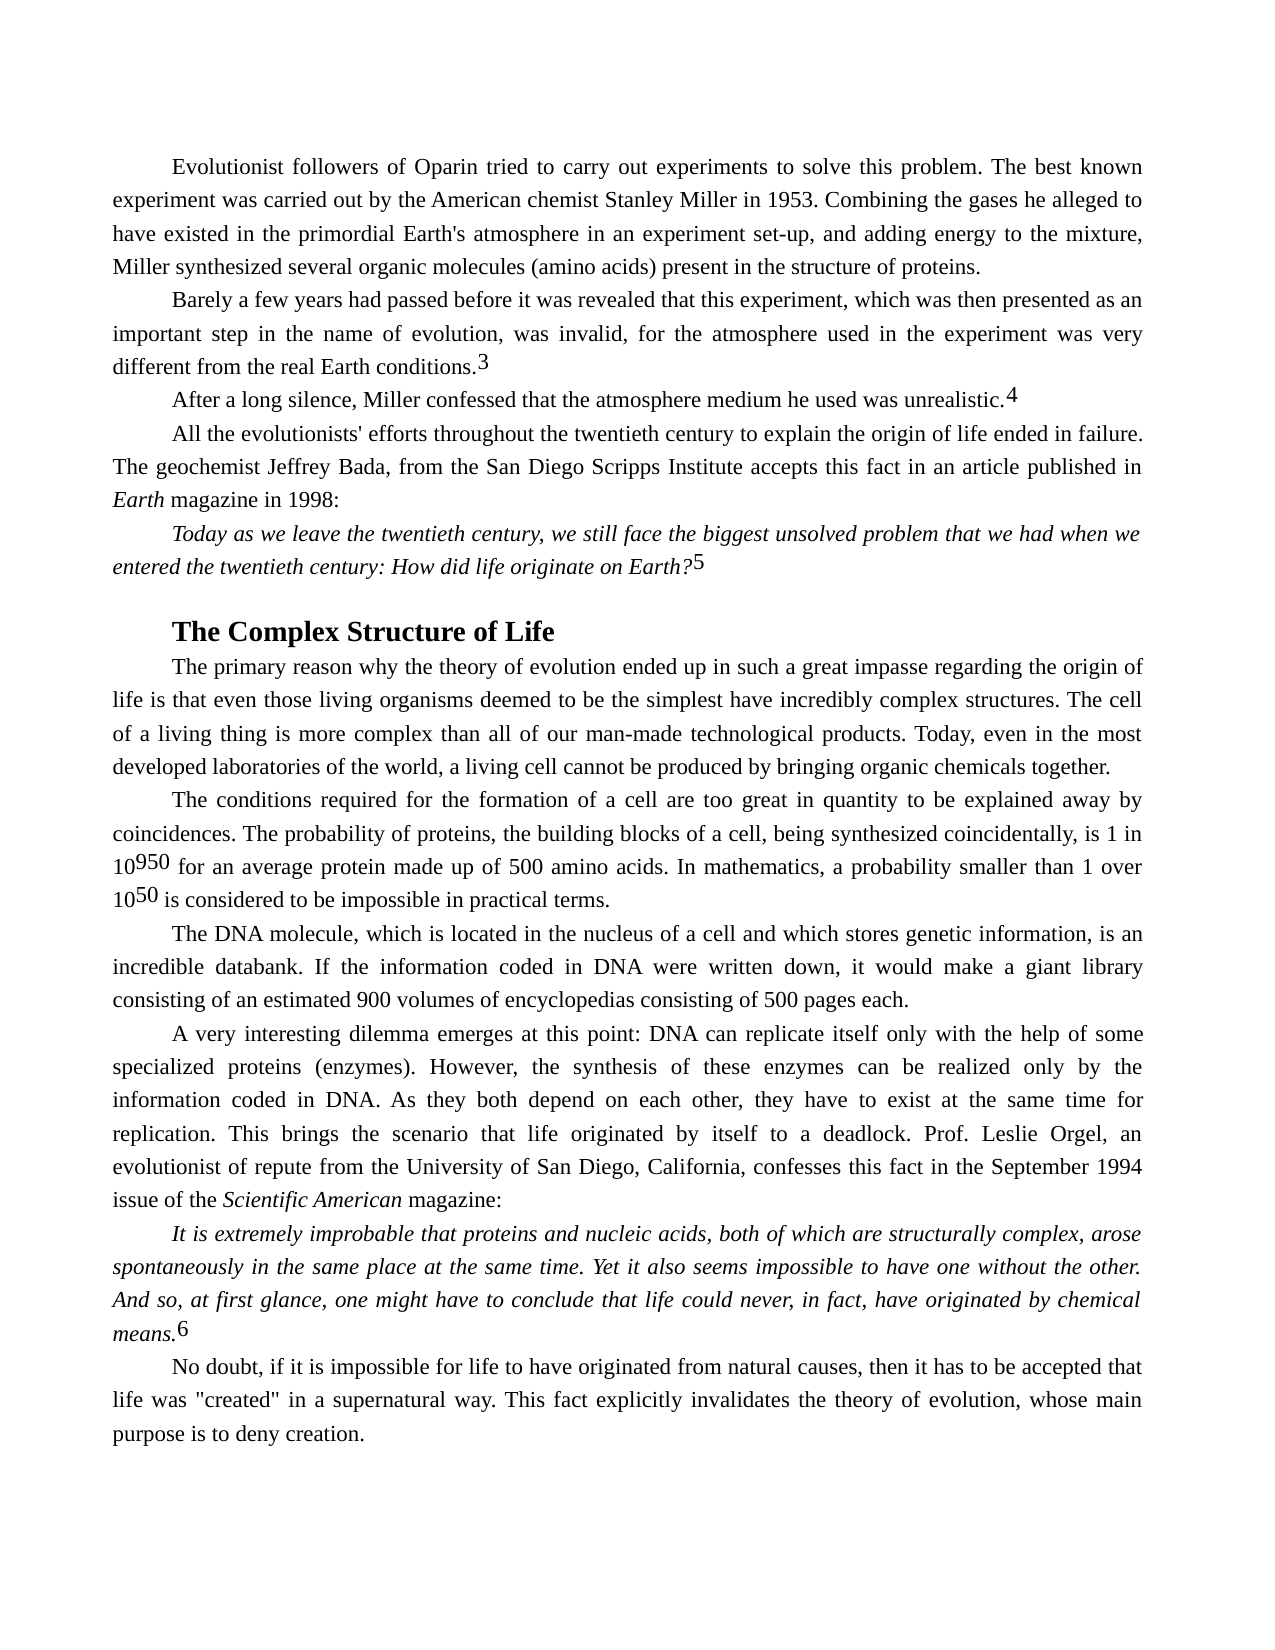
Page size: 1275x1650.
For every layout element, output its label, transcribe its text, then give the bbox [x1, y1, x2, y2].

text A very interesting dilemma emerges at this point: DNA can replicate itself only with the help of some specialized proteins (enzymes). However, the synthesis of these enzymes can be realized only by the information coded in DNA. As they both depend on each other, they have to exist at the same time for replication. This brings the scenario that life originated by itself to a deadlock. Prof. Leslie Orgel, an evolutionist of repute from the University of San Diego, California, confesses this fact in the September 1994 issue of the Scientific American magazine: [112, 1014, 1145, 1214]
text The Complex Structure of Life [112, 614, 1145, 648]
text It is extremely improbable that proteins and nucleic acids, both of which are structurally complex, arose spontaneously in the same place at the same time. Yet it also seems impossible to have one without the other. And so, at first glance, one might have to conclude that life could never, in fact, have originated by chemical means.6 [112, 1214, 1145, 1348]
text All the evolutionists' efforts throughout the twentieth century to explain the origin of life ended in failure. The geochemist Jeffrey Bada, from the San Diego Scripps Institute accepts this fact in an article published in Earth magazine in 1998: [112, 414, 1145, 514]
text Evolutionist followers of Oparin tried to carry out experiments to solve this problem. The best known experiment was carried out by the American chemist Stanley Miller in 1953. Combining the gases he alleged to have existed in the primordial Earth's atmosphere in an experiment set-up, and adding energy to the mixture, Miller synthesized several organic molecules (amino acids) present in the structure of proteins. [112, 148, 1145, 281]
text The conditions required for the formation of a cell are too great in quantity to be explained away by coincidences. The probability of proteins, the building blocks of a cell, being synthesized coincidentally, is 1 in 10950 for an average protein made up of 500 amino acids. In mathematics, a probability smaller than 1 over 1050 is considered to be impossible in practical terms. [112, 781, 1145, 914]
text The DNA molecule, which is located in the nucleus of a cell and which stores genetic information, is an incredible databank. If the information coded in DNA were written down, it would make a giant library consisting of an estimated 900 volumes of encyclopedias consisting of 500 pages each. [112, 914, 1145, 1014]
text After a long silence, Miller confessed that the atmosphere medium he used was unrealistic.4 [112, 381, 1145, 414]
text Barely a few years had passed before it was revealed that this experiment, which was then presented as an important step in the name of evolution, was invalid, for the atmosphere used in the experiment was very different from the real Earth conditions.3 [112, 281, 1145, 381]
text The primary reason why the theory of evolution ended up in such a great impasse regarding the origin of life is that even those living organisms deemed to be the simplest have incredibly complex structures. The cell of a living thing is more complex than all of our man-made technological products. Today, even in the most developed laboratories of the world, a living cell cannot be produced by bringing organic chemicals together. [112, 648, 1145, 781]
text Today as we leave the twentieth century, we still face the biggest unsolved problem that we had when we entered the twentieth century: How did life originate on Earth?5 [112, 514, 1145, 581]
text No doubt, if it is impossible for life to have originated from natural causes, then it has to be accepted that life was "created" in a supernatural way. This fact explicitly invalidates the theory of evolution, whose main purpose is to deny creation. [112, 1348, 1145, 1448]
